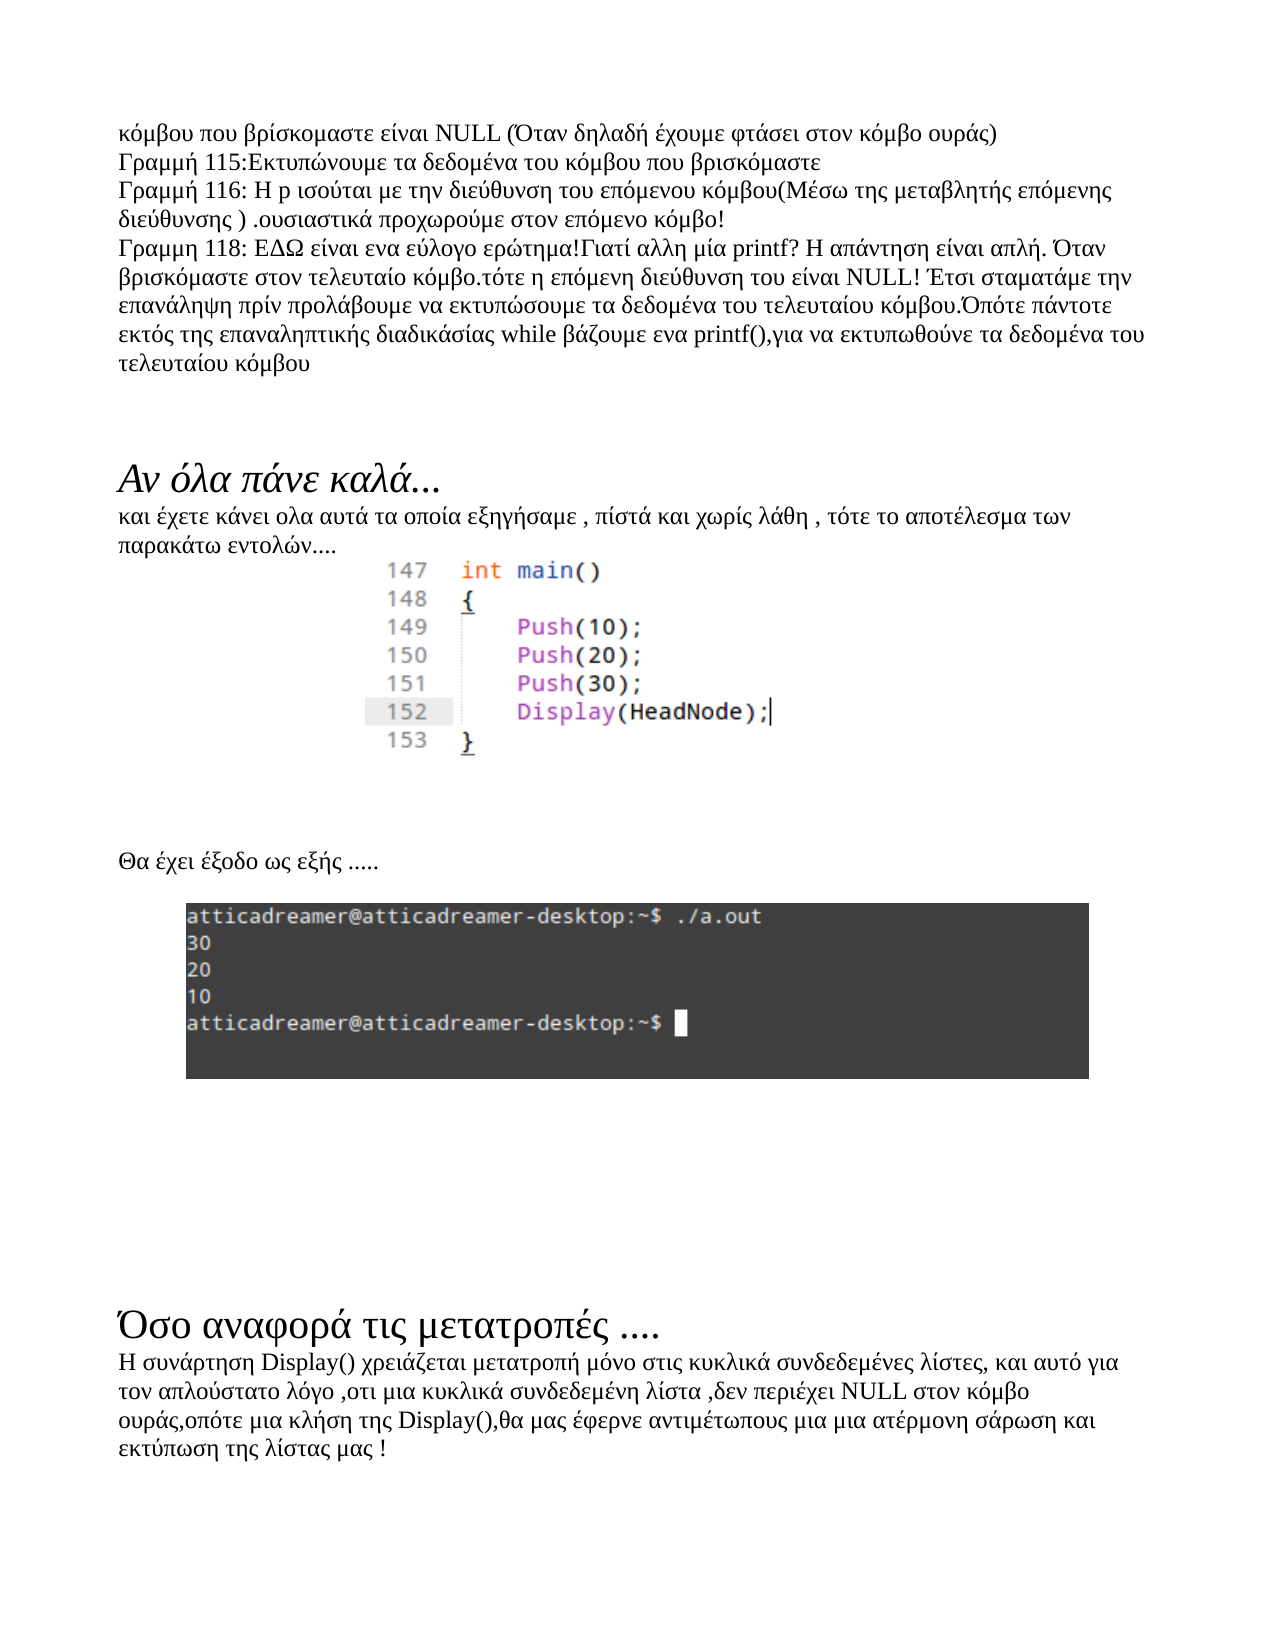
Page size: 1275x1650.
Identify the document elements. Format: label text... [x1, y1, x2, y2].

text Γραμμή 115:Εκτυπώνουμε τα δεδομένα του κόμβου που βρισκόμαστε [118, 147, 1157, 176]
text Γραμμη 118: ΕΔΩ είναι ενα εύλογο ερώτημα!Γιατί αλλη μία printf? Η απάντηση είναι απλή. Όταν βρισκόμαστε στον τελευταίο κόμβο.τότε η επόμενη διεύθυνση του είναι NULL! Έτσι σταματάμε την επανάληψη πρίν προλάβουμε να εκτυπώσουμε τα δεδομένα του τελευταίου κόμβου.Όπότε πάντοτε εκτός της επαναληπτικής διαδικάσίας while βάζουμε ενα printf(),για να εκτυπωθούνε τα δεδομένα του τελευταίου κόμβου [118, 233, 1157, 377]
picture [186, 903, 1089, 1079]
text Η συνάρτηση Display() χρειάζεται μετατροπή μόνο στις κυκλικά συνδεδεμένες λίστες, και αυτό για τον απλούστατο λόγο ,οτι μια κυκλικά συνδεδεμένη λίστα ,δεν περιέχει NULL στον κόμβο ουράς,οπότε μια κλήση της Display(),θα μας έφερνε αντιμέτωπους μια μια ατέρμονη σάρωση και εκτύπωση της λίστας μας ! [118, 1347, 1157, 1462]
text και έχετε κάνει ολα αυτά τα οποία εξηγήσαμε , πίστά και χωρίς λάθη , τότε το αποτέλεσμα των παρακάτω εντολών.... [118, 501, 1157, 559]
text Αν όλα πάνε καλά... [118, 453, 1157, 501]
text Θα έχει έξοδο ως εξής ..... [118, 846, 1157, 875]
text Γραμμή 116: Η p ισούται με την διεύθυνση του επόμενου κόμβου(Μέσω της μεταβλητής επόμενης διεύθυνσης ) .ουσιαστικά προχωρούμε στον επόμενο κόμβο! [118, 176, 1157, 233]
text κόμβου που βρίσκομαστε είναι NULL (Όταν δηλαδή έχουμε φτάσει στον κόμβο ουράς) [118, 118, 1157, 147]
picture [364, 558, 911, 784]
text Όσο αναφορά τις μετατροπές .... [118, 1299, 1157, 1347]
